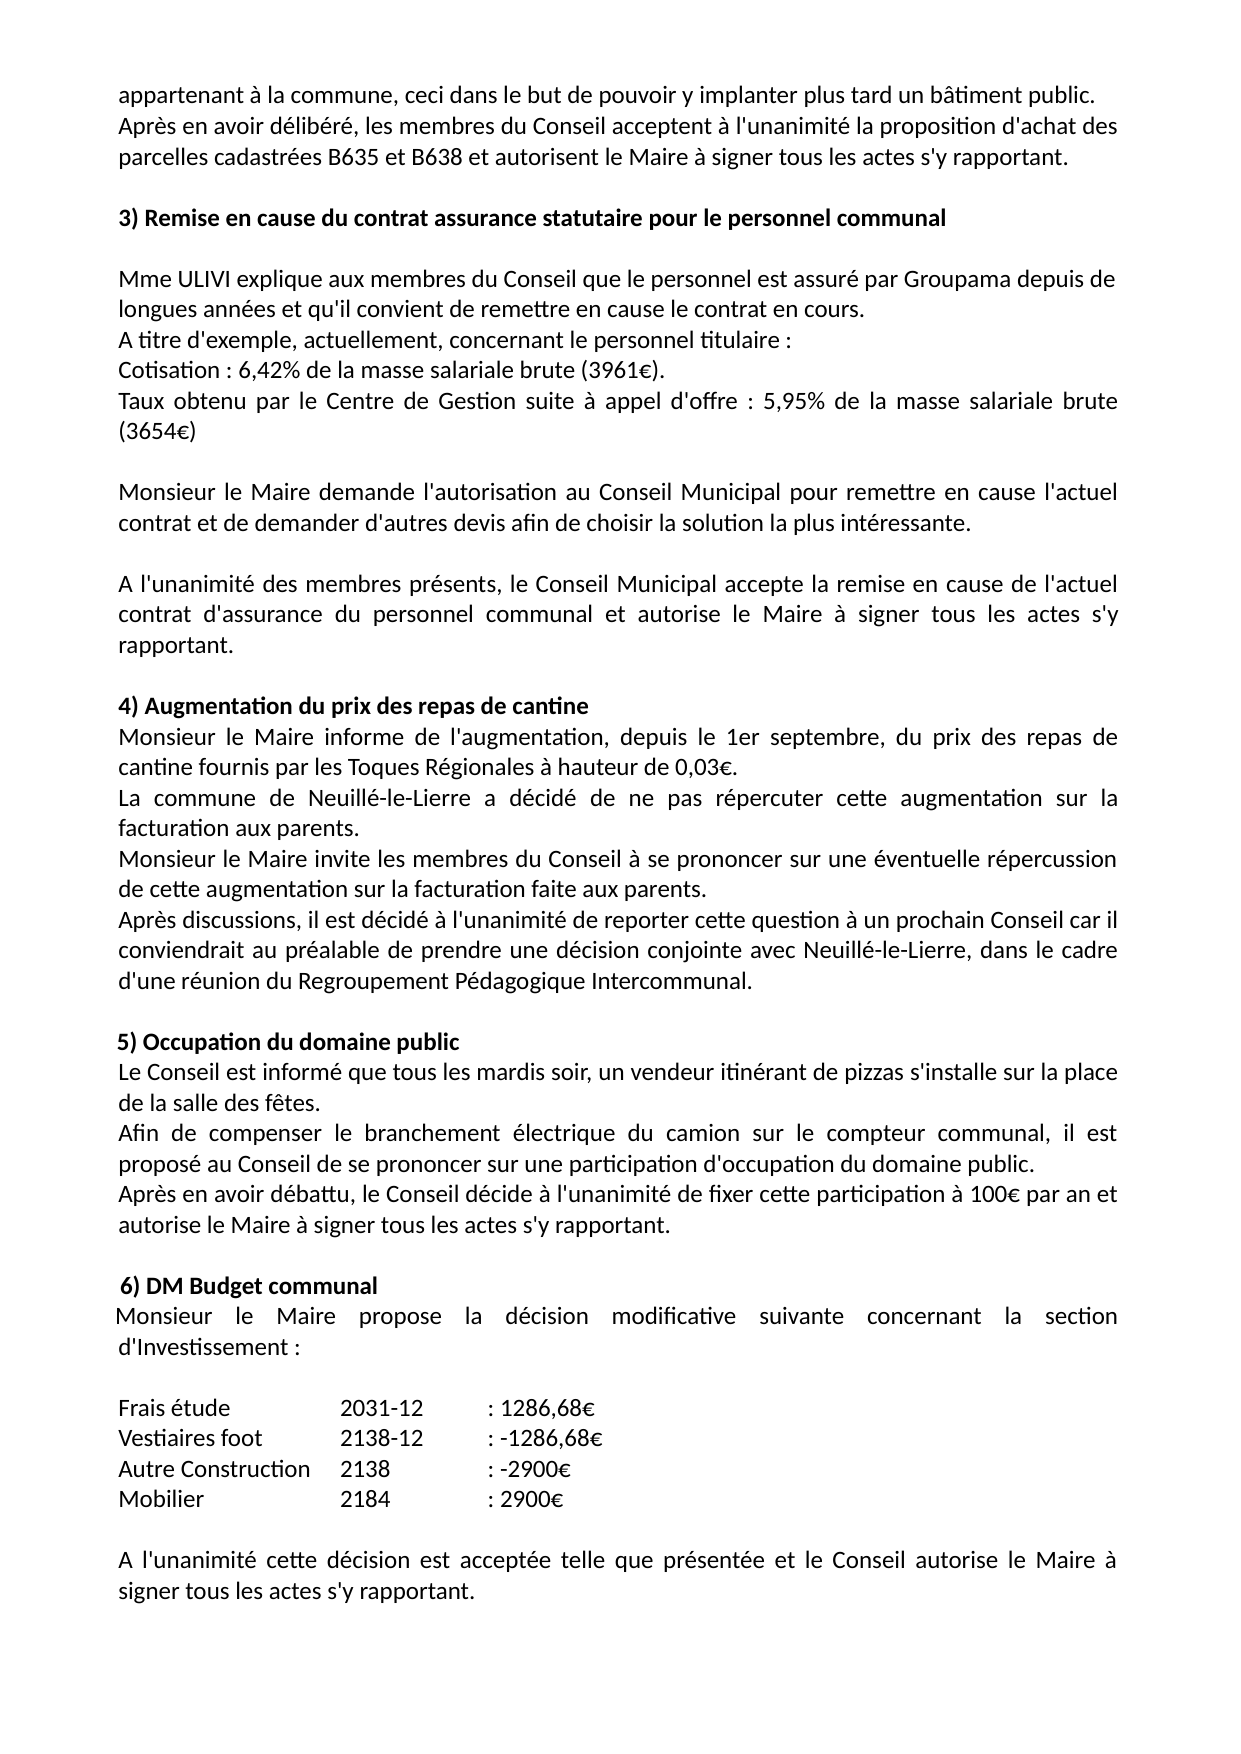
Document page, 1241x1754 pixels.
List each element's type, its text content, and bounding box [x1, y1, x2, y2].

text Monsieur le Maire demande l'autorisation au Conseil Municipal pour remettre en cause l'actuel contrat et de demander d'autres devis afin de choisir la solution la plus intéressante. [118, 476, 1120, 537]
text Afin de compenser le branchement électrique du camion sur le compteur communal, il est proposé au Conseil de se prononcer sur une participation d'occupation du domaine public. [118, 1117, 1120, 1178]
text Après en avoir délibéré, les membres du Conseil acceptent à l'unanimité la proposition d'achat des parcelles cadastrées B635 et B638 et autorisent le Maire à signer tous les actes s'y rapportant. [118, 110, 1120, 171]
text Monsieur le Maire invite les membres du Conseil à se prononcer sur une éventuelle répercussion de cette augmentation sur la facturation faite aux parents. [118, 843, 1120, 904]
text Après discussions, il est décidé à l'unanimité de reporter cette question à un prochain Conseil car il conviendrait au préalable de prendre une décision conjointe avec Neuillé-le-Lierre, dans le cadre d'une réunion du Regroupement Pédagogique Intercommunal. [118, 904, 1120, 995]
text Le Conseil est informé que tous les mardis soir, un vendeur itinérant de pizzas s'installe sur la place de la salle des fêtes. [118, 1056, 1120, 1117]
text Autre Construction 2138 : -2900€ [118, 1453, 1120, 1484]
list 6) DM Budget communal [82, 1270, 1120, 1301]
text A titre d'exemple, actuellement, concernant le personnel titulaire : [118, 324, 1120, 354]
text Après en avoir débattu, le Conseil décide à l'unanimité de fixer cette participation à 100€ par an et autorise le Maire à signer tous les actes s'y rapportant. [118, 1178, 1120, 1239]
list 5) Occupation du domaine public [79, 1026, 1120, 1056]
text Vestiaires foot 2138-12 : -1286,68€ [118, 1423, 1120, 1453]
text Mobilier 2184 : 2900€ [118, 1484, 1120, 1514]
text A l'unanimité des membres présents, le Conseil Municipal accepte la remise en cause de l'actuel contrat d'assurance du personnel communal et autorise le Maire à signer tous les actes s'y rapportant. [118, 568, 1120, 659]
text Mme ULIVI explique aux membres du Conseil que le personnel est assuré par Groupama depuis de longues années et qu'il convient de remettre en cause le contrat en cours. [118, 263, 1120, 324]
text Monsieur le Maire propose la décision modificative suivante concernant la section d'Investissement : [115, 1301, 1120, 1362]
text Frais étude 2031-12 : 1286,68€ [118, 1392, 1120, 1423]
text A l'unanimité cette décision est acceptée telle que présentée et le Conseil autorise le Maire à signer tous les actes s'y rapportant. [118, 1545, 1120, 1606]
text 3) Remise en cause du contrat assurance statutaire pour le personnel communal [118, 202, 1120, 232]
text appartenant à la commune, ceci dans le but de pouvoir y implanter plus tard un bâtiment public. [118, 80, 1120, 110]
text La commune de Neuillé-le-Lierre a décidé de ne pas répercuter cette augmentation sur la facturation aux parents. [118, 782, 1120, 843]
text Cotisation : 6,42% de la masse salariale brute (3961€). [118, 354, 1120, 385]
text 4) Augmentation du prix des repas de cantine [118, 690, 1120, 721]
text Monsieur le Maire informe de l'augmentation, depuis le 1er septembre, du prix des repas de cantine fournis par les Toques Régionales à hauteur de 0,03€. [118, 721, 1120, 782]
text Taux obtenu par le Centre de Gestion suite à appel d'offre : 5,95% de la masse salariale brute (3654€) [118, 385, 1120, 446]
